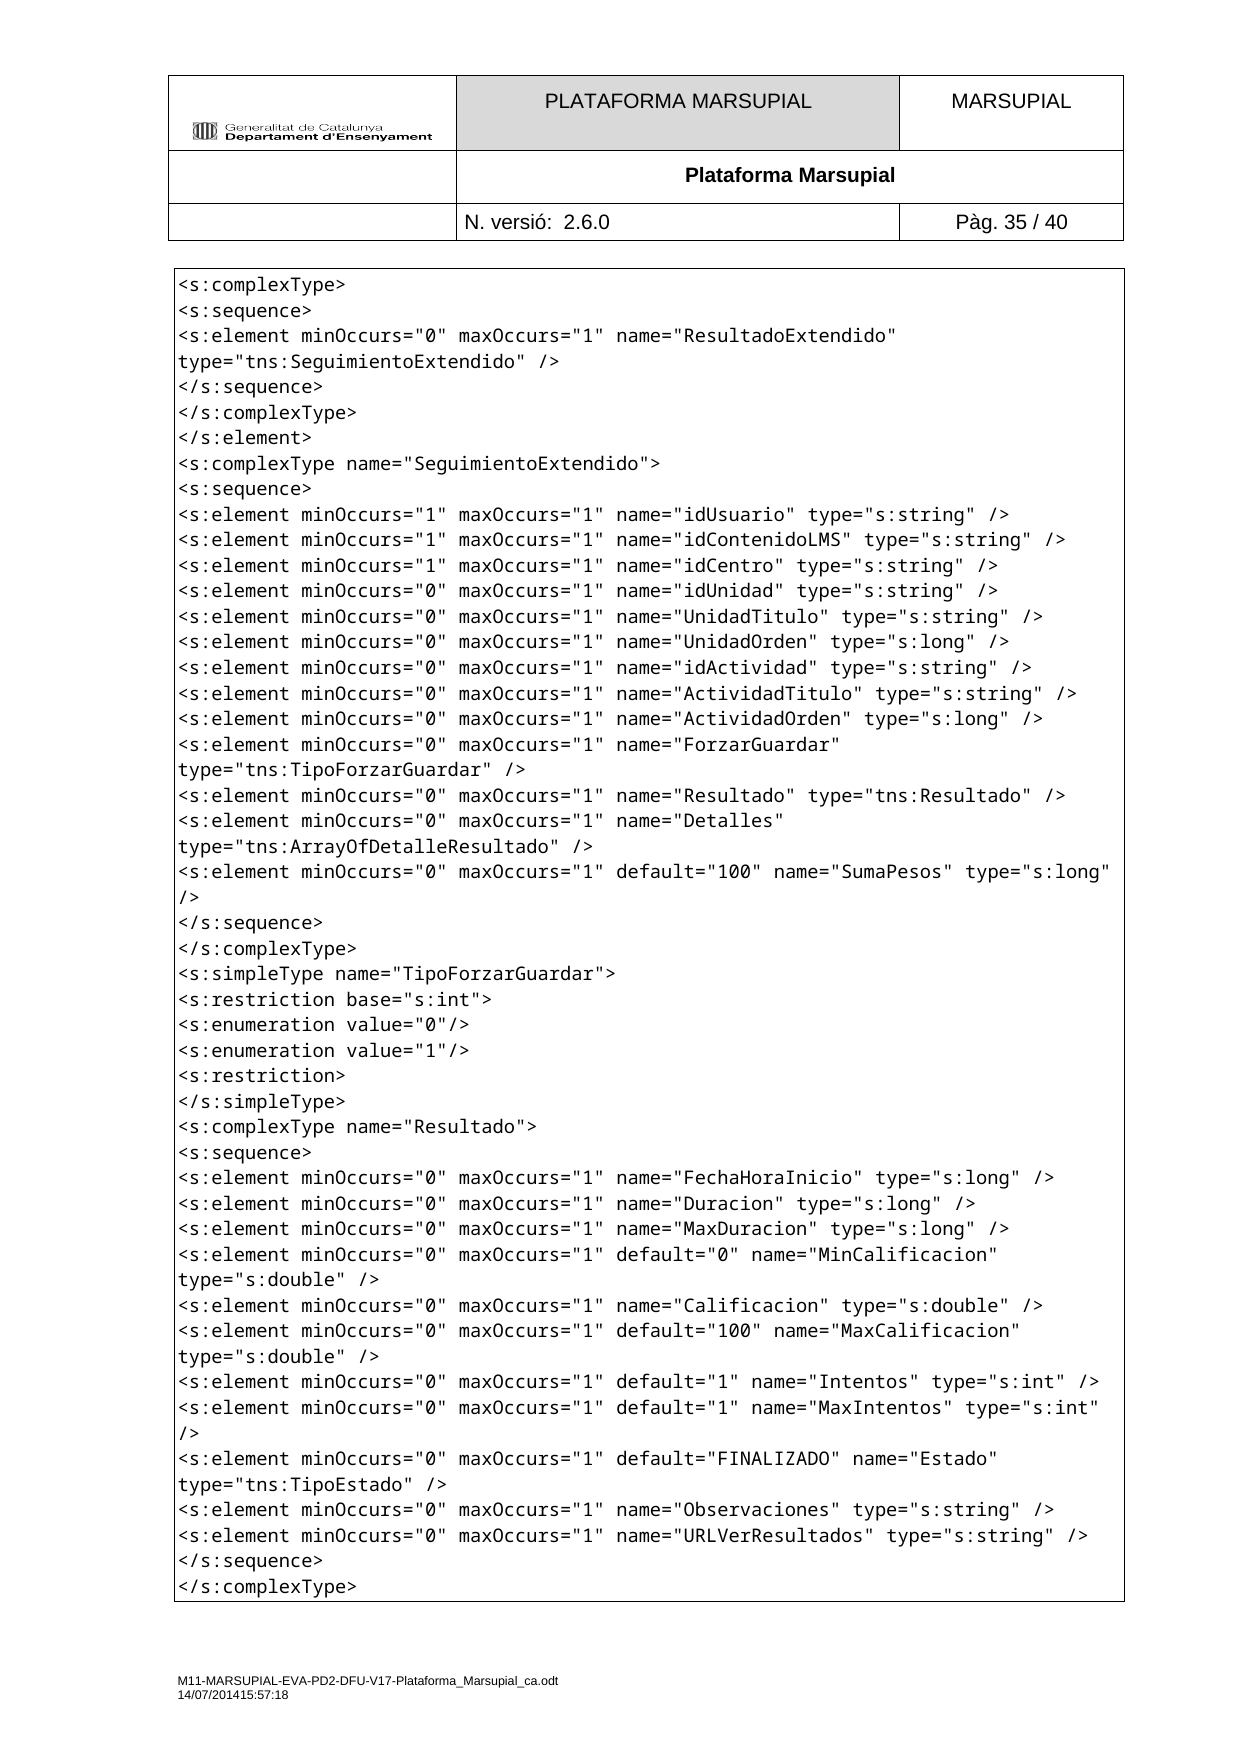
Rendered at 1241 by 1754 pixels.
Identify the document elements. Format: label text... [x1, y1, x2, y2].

text <s:element minOccurs="0" maxOccurs="1" name="UnidadOrden" type="s:long" /> [177, 629, 1122, 654]
text <s:element minOccurs="0" maxOccurs="1" name="Calificacion" type="s:double" /> [177, 1292, 1122, 1318]
text <s:element minOccurs="1" maxOccurs="1" name="idCentro" type="s:string" /> [177, 552, 1122, 578]
text </s:complexType> [177, 399, 1122, 424]
text <s:sequence> [177, 1139, 1122, 1165]
text <s:element minOccurs="0" maxOccurs="1" default="1" name="Intentos" type="s:int" /> [177, 1369, 1122, 1394]
text <s:complexType name="Resultado"> [177, 1114, 1122, 1139]
text <s:element minOccurs="0" maxOccurs="1" default="100" name="MaxCalificacion" type="s:double" /> [177, 1318, 1122, 1369]
text <s:element minOccurs="0" maxOccurs="1" name="Detalles" type="tns:ArrayOfDetalleResultado" /> [177, 807, 1122, 858]
text <s:element minOccurs="0" maxOccurs="1" default="100" name="SumaPesos" type="s:long" /> [177, 858, 1122, 909]
text <s:element minOccurs="0" maxOccurs="1" name="ActividadTitulo" type="s:string" /> [177, 680, 1122, 705]
text <s:element minOccurs="0" maxOccurs="1" default="0" name="MinCalificacion" type="s:double" /> [177, 1241, 1122, 1292]
text </s:sequence> [177, 909, 1122, 935]
text </s:simpleType> [177, 1088, 1122, 1114]
text <s:element minOccurs="1" maxOccurs="1" name="idContenidoLMS" type="s:string" /> [177, 527, 1122, 552]
text <s:element minOccurs="0" maxOccurs="1" name="ForzarGuardar" type="tns:TipoForzarGuardar" /> [177, 731, 1122, 782]
text <s:element minOccurs="0" maxOccurs="1" name="idActividad" type="s:string" /> [177, 654, 1122, 680]
text <s:element minOccurs="0" maxOccurs="1" name="idUnidad" type="s:string" /> [177, 578, 1122, 603]
text </s:sequence> [177, 1547, 1122, 1570]
text <s:element minOccurs="0" maxOccurs="1" name="MaxDuracion" type="s:long" /> [177, 1216, 1122, 1241]
text </s:complexType> [177, 935, 1122, 961]
text <s:element minOccurs="0" maxOccurs="1" name="Observaciones" type="s:string" /> [177, 1496, 1122, 1522]
text </s:element> [177, 424, 1122, 450]
text <s:enumeration value="0"/> [177, 1012, 1122, 1037]
text <s:element minOccurs="0" maxOccurs="1" name="FechaHoraInicio" type="s:long" /> [177, 1165, 1122, 1190]
text <s:sequence> [177, 476, 1122, 501]
text </s:sequence> [177, 373, 1122, 399]
text <s:enumeration value="1"/> [177, 1037, 1122, 1063]
text <s:sequence> [177, 297, 1122, 322]
text </s:complexType> [175, 1570, 1124, 1601]
text <s:element minOccurs="0" maxOccurs="1" name="ResultadoExtendido" type="tns:SeguimientoExtendido" /> [177, 322, 1122, 373]
text <s:element minOccurs="0" maxOccurs="1" name="Duracion" type="s:long" /> [177, 1190, 1122, 1216]
text <s:element minOccurs="0" maxOccurs="1" name="URLVerResultados" type="s:string" /> [177, 1522, 1122, 1547]
text <s:element minOccurs="1" maxOccurs="1" name="idUsuario" type="s:string" /> [177, 501, 1122, 527]
text <s:element minOccurs="0" maxOccurs="1" default="1" name="MaxIntentos" type="s:int" /> [177, 1394, 1122, 1445]
text <s:complexType name="SeguimientoExtendido"> [177, 450, 1122, 476]
text <s:element minOccurs="0" maxOccurs="1" name="Resultado" type="tns:Resultado" /> [177, 782, 1122, 807]
text <s:complexType> [175, 269, 1124, 297]
text <s:element minOccurs="0" maxOccurs="1" default="FINALIZADO" name="Estado" type="tns:TipoEstado" /> [177, 1445, 1122, 1496]
text <s:element minOccurs="0" maxOccurs="1" name="ActividadOrden" type="s:long" /> [177, 705, 1122, 731]
text <s:restriction base="s:int"> [177, 986, 1122, 1012]
text <s:simpleType name="TipoForzarGuardar"> [177, 961, 1122, 986]
text <s:restriction> [177, 1063, 1122, 1088]
text <s:element minOccurs="0" maxOccurs="1" name="UnidadTitulo" type="s:string" /> [177, 603, 1122, 629]
